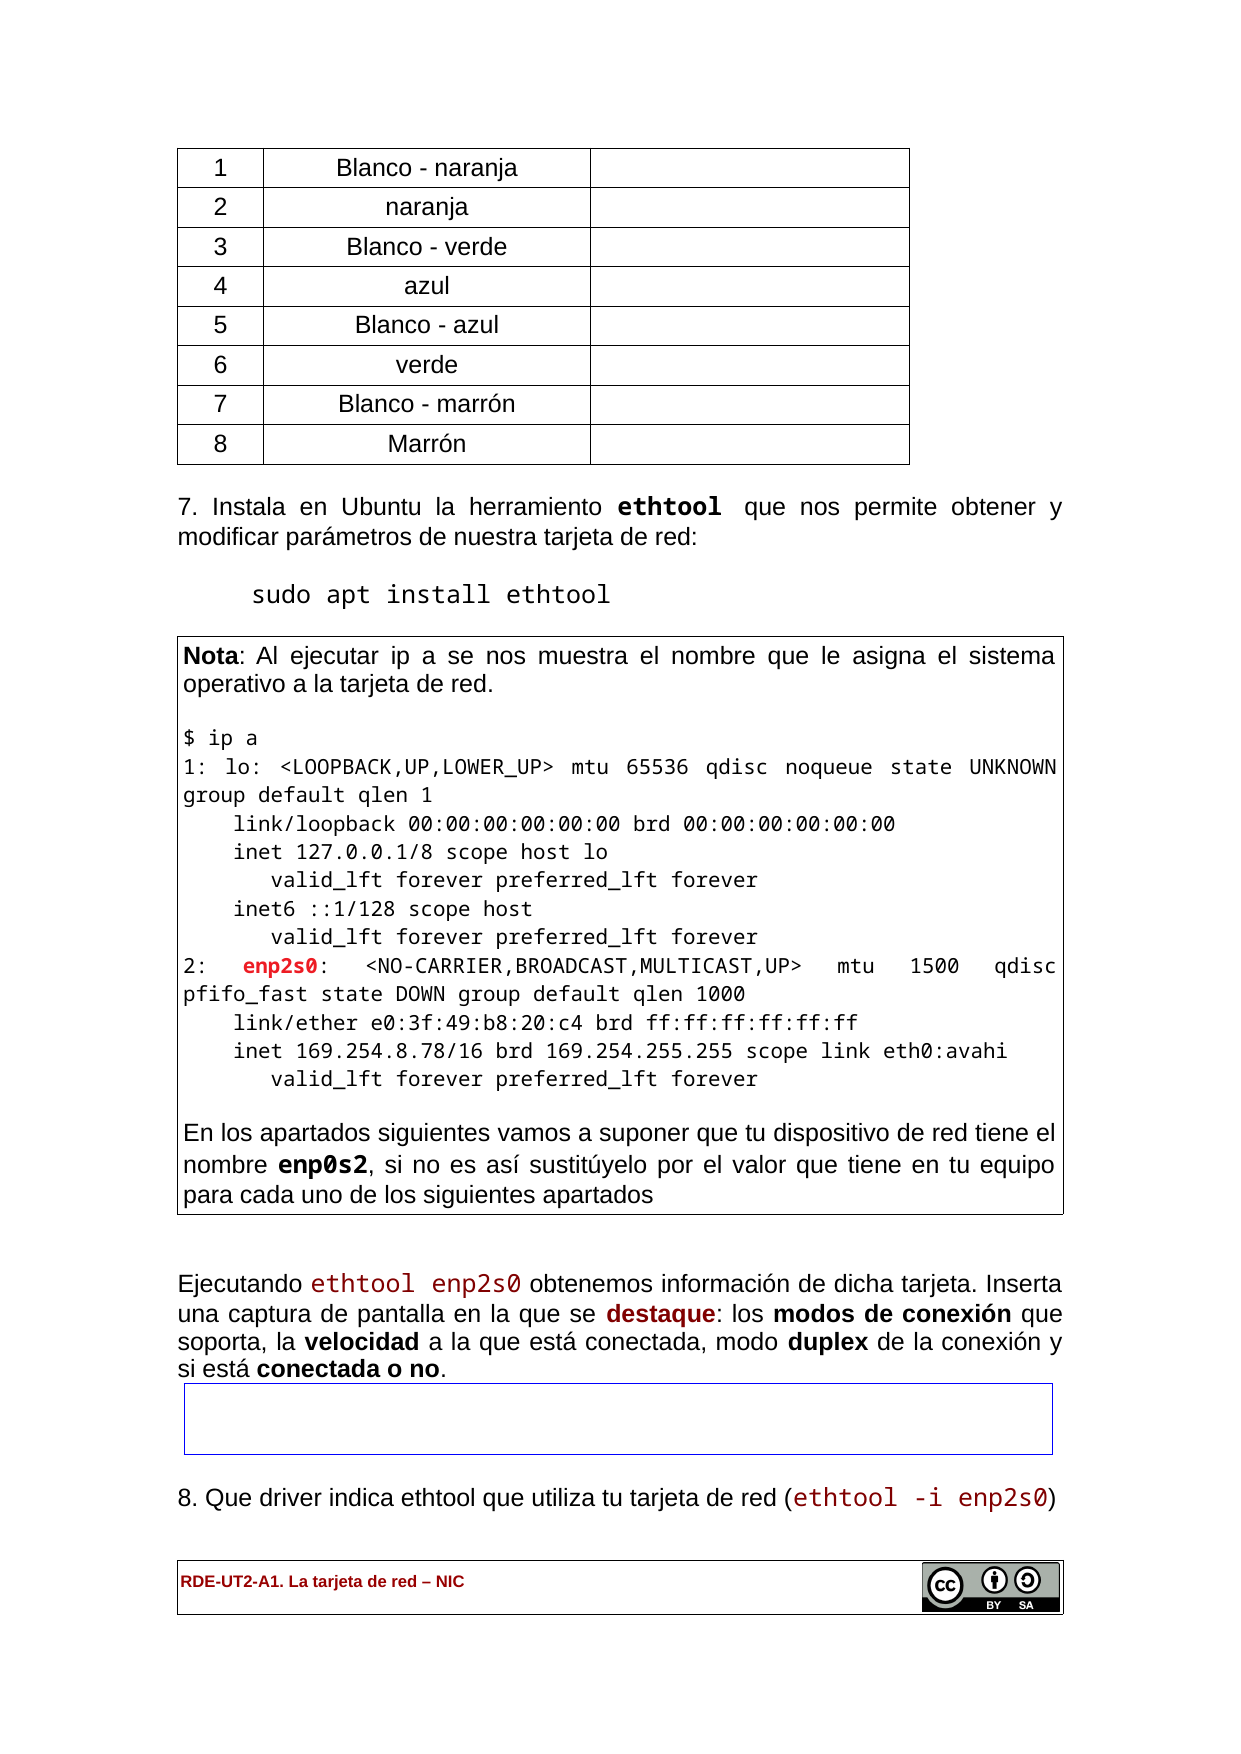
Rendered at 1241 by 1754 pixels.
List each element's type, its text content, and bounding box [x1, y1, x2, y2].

table_cell [591, 386, 909, 424]
text sudo apt install ethtool [251, 577, 1063, 611]
table_cell [591, 307, 909, 345]
table_cell Blanco - marrón [264, 386, 590, 424]
table_cell [591, 346, 909, 384]
table_cell 4 [178, 267, 263, 306]
table_header Nota: Al ejecutar ip a se nos muestra el nombre que le asigna el sistema operativo a la tarjeta de red. $ ip a 1: lo: <LOOPBACK,UP,LOWER_UP> mtu 65536 qdisc noqueue state UNKNOWN group default qlen 1 link/loopback 00:00:00:00:00:00 brd 00:00:00:00:00:00 inet 127.0.0.1/8 scope host lo valid_lft forever preferred_lft forever inet6 ::1/128 scope host valid_lft forever preferred_lft forever 2: enp2s0: <NO-CARRIER,BROADCAST,MULTICAST,UP> mtu 1500 qdisc pfifo_fast state DOWN group default qlen 1000 link/ether e0:3f:49:b8:20:c4 brd ff:ff:ff:ff:ff:ff inet 169.254.8.78/16 brd 169.254.255.255 scope link eth0:avahi valid_lft forever preferred_lft forever En los apartados siguientes vamos a suponer que tu dispositivo de red tiene el nombre enp0s2, si no es así sustitúyelo por el valor que tiene en tu equipo para cada uno de los siguientes apartados [178, 637, 1063, 1214]
table_header [185, 1384, 1052, 1453]
table_cell verde [264, 346, 590, 384]
table_cell azul [264, 267, 590, 306]
text Ejecutando ethtool enp2s0 obtenemos información de dicha tarjeta. Inserta una captura de pantalla en la que se destaque: los modos de conexión que soporta, la velocidad a la que está conectada, modo duplex de la conexión y si está conectada o no. [177, 1265, 1063, 1383]
table_cell 3 [178, 228, 263, 266]
table_cell Blanco - verde [264, 228, 590, 266]
table_cell [591, 267, 909, 306]
table_cell 6 [178, 346, 263, 384]
text 8. Que driver indica ethtool que utiliza tu tarjeta de red (ethtool -i enp2s0) [177, 1480, 1063, 1514]
table_cell [591, 149, 909, 187]
table_cell [591, 425, 909, 463]
table_cell 2 [178, 188, 263, 227]
table_cell 1 [178, 149, 263, 187]
picture [922, 1562, 1060, 1612]
table_cell [591, 228, 909, 266]
table_cell Blanco - naranja [264, 149, 590, 187]
table_cell 8 [178, 425, 263, 463]
text 7. Instala en Ubuntu la herramiento ethtool que nos permite obtener y modificar parámetros de nuestra tarjeta de red: [177, 489, 1063, 551]
table_cell naranja [264, 188, 590, 227]
table_cell Marrón [264, 425, 590, 463]
table_cell Blanco - azul [264, 307, 590, 345]
table_cell 5 [178, 307, 263, 345]
table_cell 7 [178, 386, 263, 424]
table_cell [591, 188, 909, 227]
